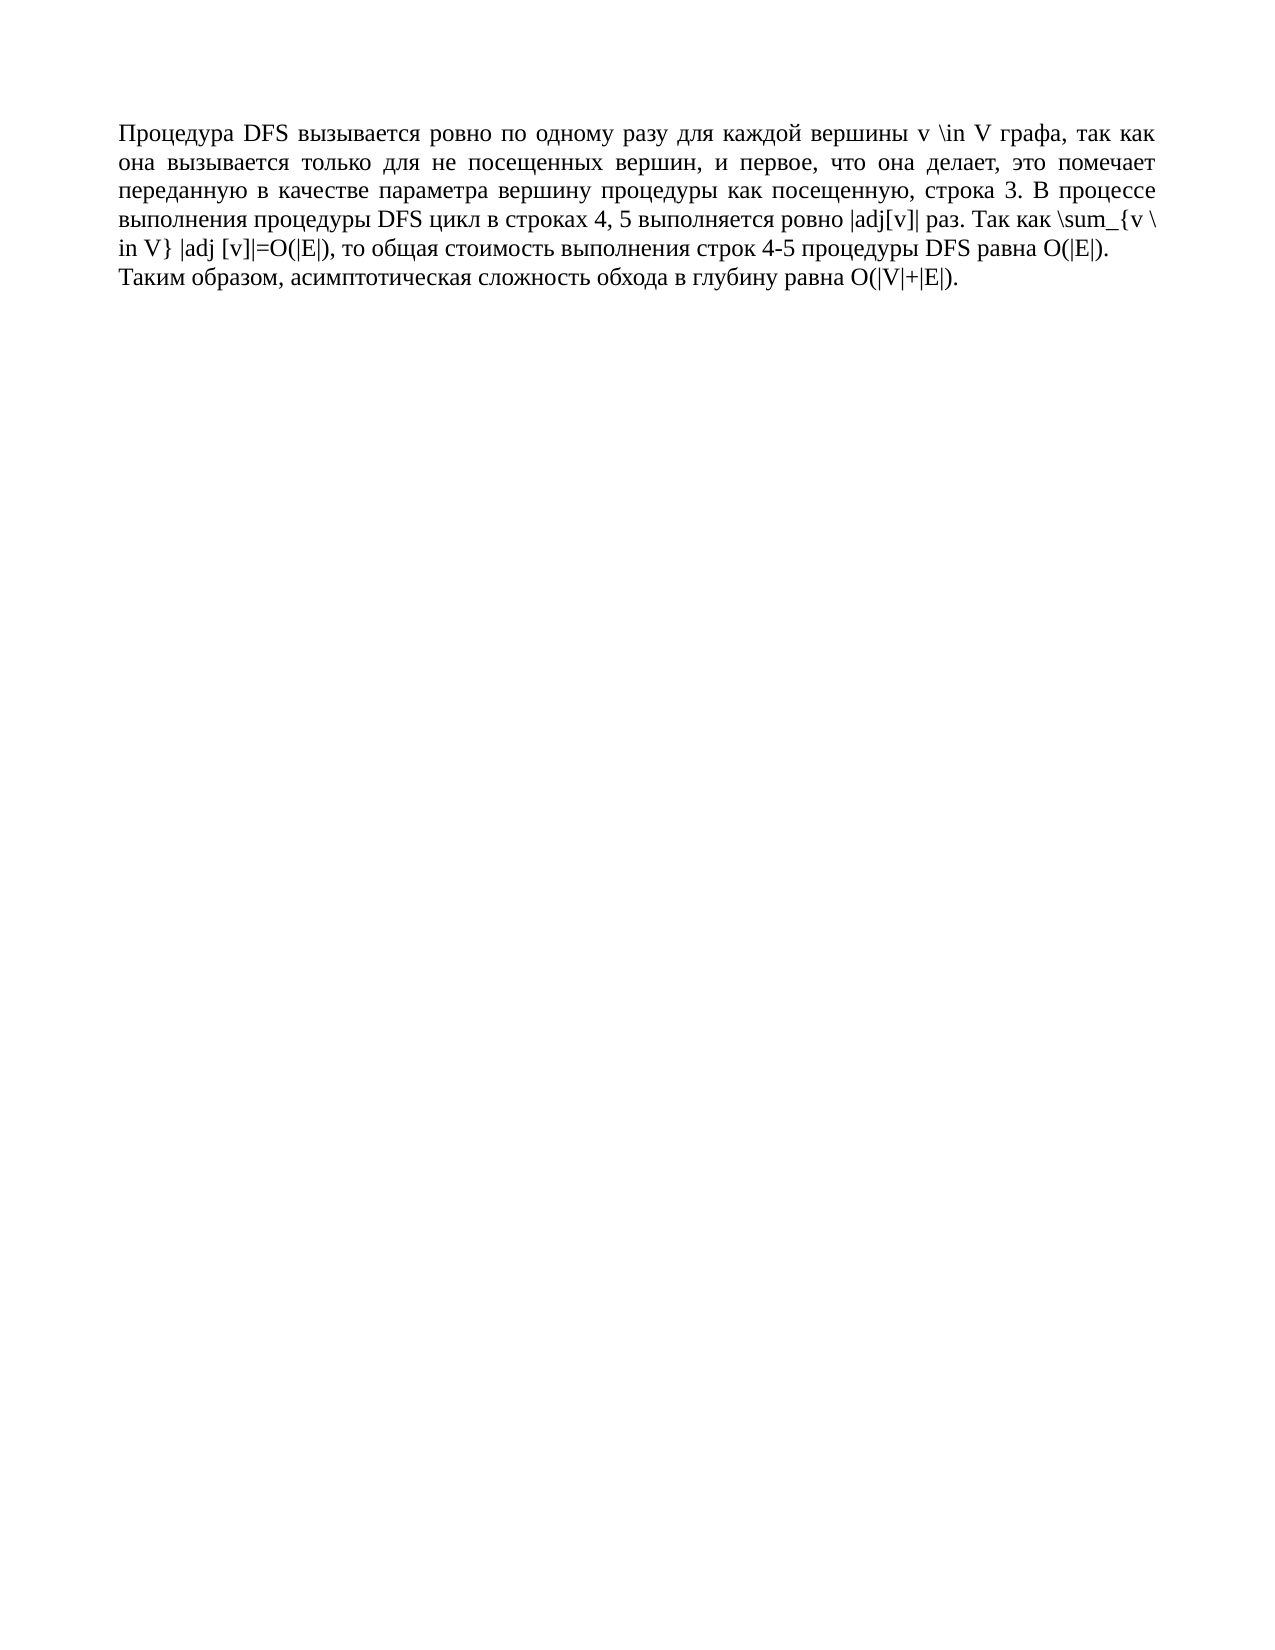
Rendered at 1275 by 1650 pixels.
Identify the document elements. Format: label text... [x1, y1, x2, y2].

text Процедура DFS вызывается ровно по одному разу для каждой вершины v \in V графа, так как она вызывается только для не посещенных вершин, и первое, что она делает, это помечает переданную в качестве параметра вершину процедуры как посещенную, строка 3. В процессе выполнения процедуры DFS цикл в строках 4, 5 выполняется ровно |adj[v]| раз. Так как \sum_{v \in V} |adj [v]|=O(|E|), то общая стоимость выполнения строк 4-5 процедуры DFS равна O(|E|). [118, 118, 1157, 262]
text Таким образом, асимптотическая сложность обхода в глубину равна O(|V|+|E|). [118, 262, 1157, 291]
